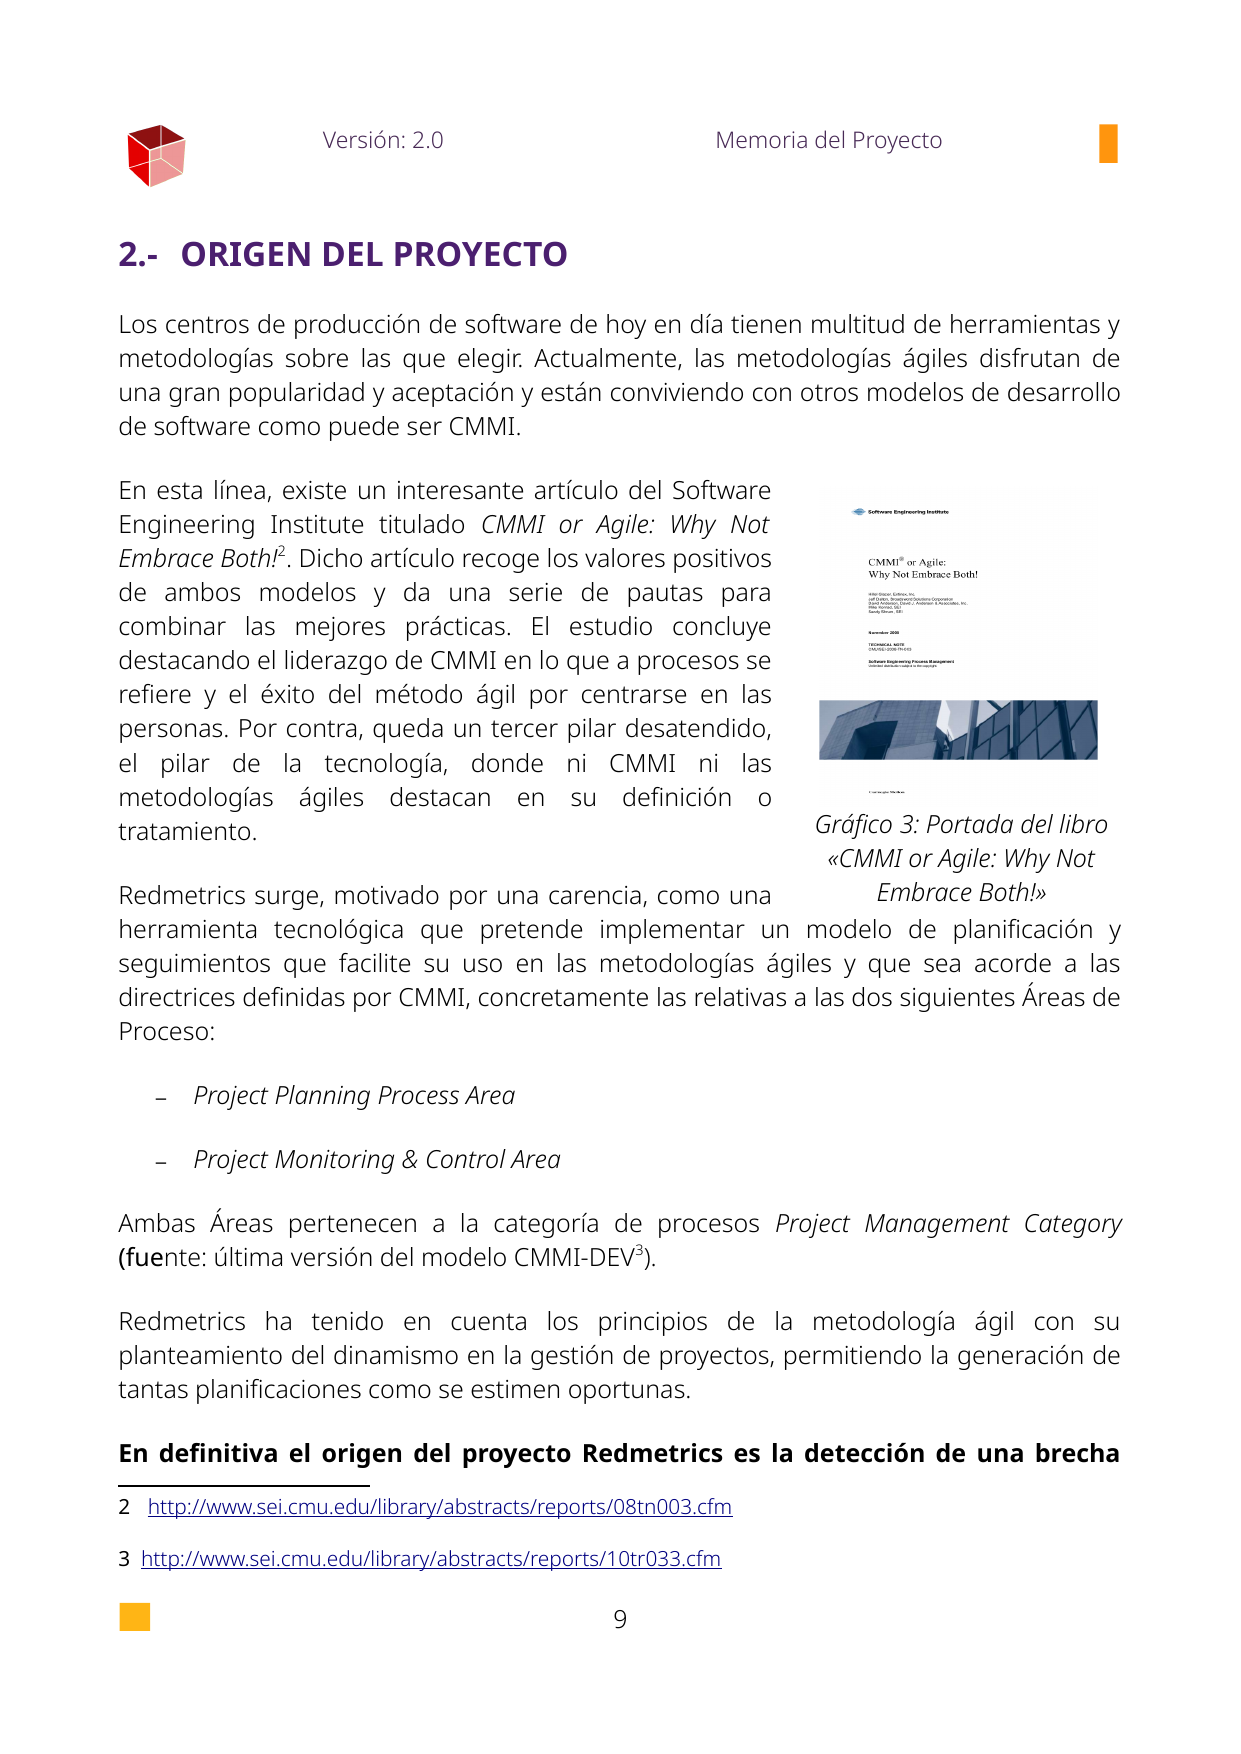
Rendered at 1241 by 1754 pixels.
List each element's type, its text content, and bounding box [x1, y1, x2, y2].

text http://www.sei.cmu.edu/library/abstracts/reports/10tr033.cfm [118, 1544, 1122, 1572]
picture [123, 123, 189, 189]
text Los centros de producción de software de hoy en día tienen multitud de herramientas y metodologías sobre las que elegir. Actualmente, las metodologías ágiles disfrutan de una gran popularidad y aceptación y están conviviendo con otros modelos de desarrollo de software como puede ser CMMI. [118, 306, 1122, 443]
text Redmetrics surge, motivado por una carencia, como una herramienta tecnológica que pretende implementar un modelo de planificación y seguimientos que facilite su uso en las metodologías ágiles y que sea acorde a las directrices definidas por CMMI, concretamente las relativas a las dos siguientes Áreas de Proceso: [118, 877, 1122, 1048]
text http://www.sei.cmu.edu/library/abstracts/reports/08tn003.cfm [118, 1492, 1122, 1520]
text En esta línea, existe un interesante artículo del Software Engineering Institute titulado CMMI or Agile: Why Not Embrace Both!. Dicho artículo recoge los valores positivos de ambos modelos y da una serie de pautas para combinar las mejores prácticas. El estudio concluye destacando el liderazgo de CMMI en lo que a procesos se refiere y el éxito del método ágil por centrarse en las personas. Por contra, queda un tercer pilar desatendido, el pilar de la tecnología, donde ni CMMI ni las metodologías ágiles destacan en su definición o tratamiento. [118, 473, 1123, 847]
subtitle Origen del proyecto [118, 231, 1122, 276]
picture [819, 486, 1098, 807]
text Gráfico 3: Portada del libro «CMMI or Agile: Why Not Embrace Both!» [803, 487, 1123, 909]
list Project Monitoring & Control Area [156, 1142, 1122, 1176]
text Ambas Áreas pertenecen a la categoría de procesos Project Management Category (fuente: última versión del modelo CMMI-DEV). [118, 1206, 1122, 1274]
text En definitiva el origen del proyecto Redmetrics es la detección de una brecha [118, 1436, 1122, 1470]
text Redmetrics ha tenido en cuenta los principios de la metodología ágil con su planteamiento del dinamismo en la gestión de proyectos, permitiendo la generación de tantas planificaciones como se estimen oportunas. [118, 1304, 1122, 1406]
list Project Planning Process Area [156, 1078, 1122, 1112]
